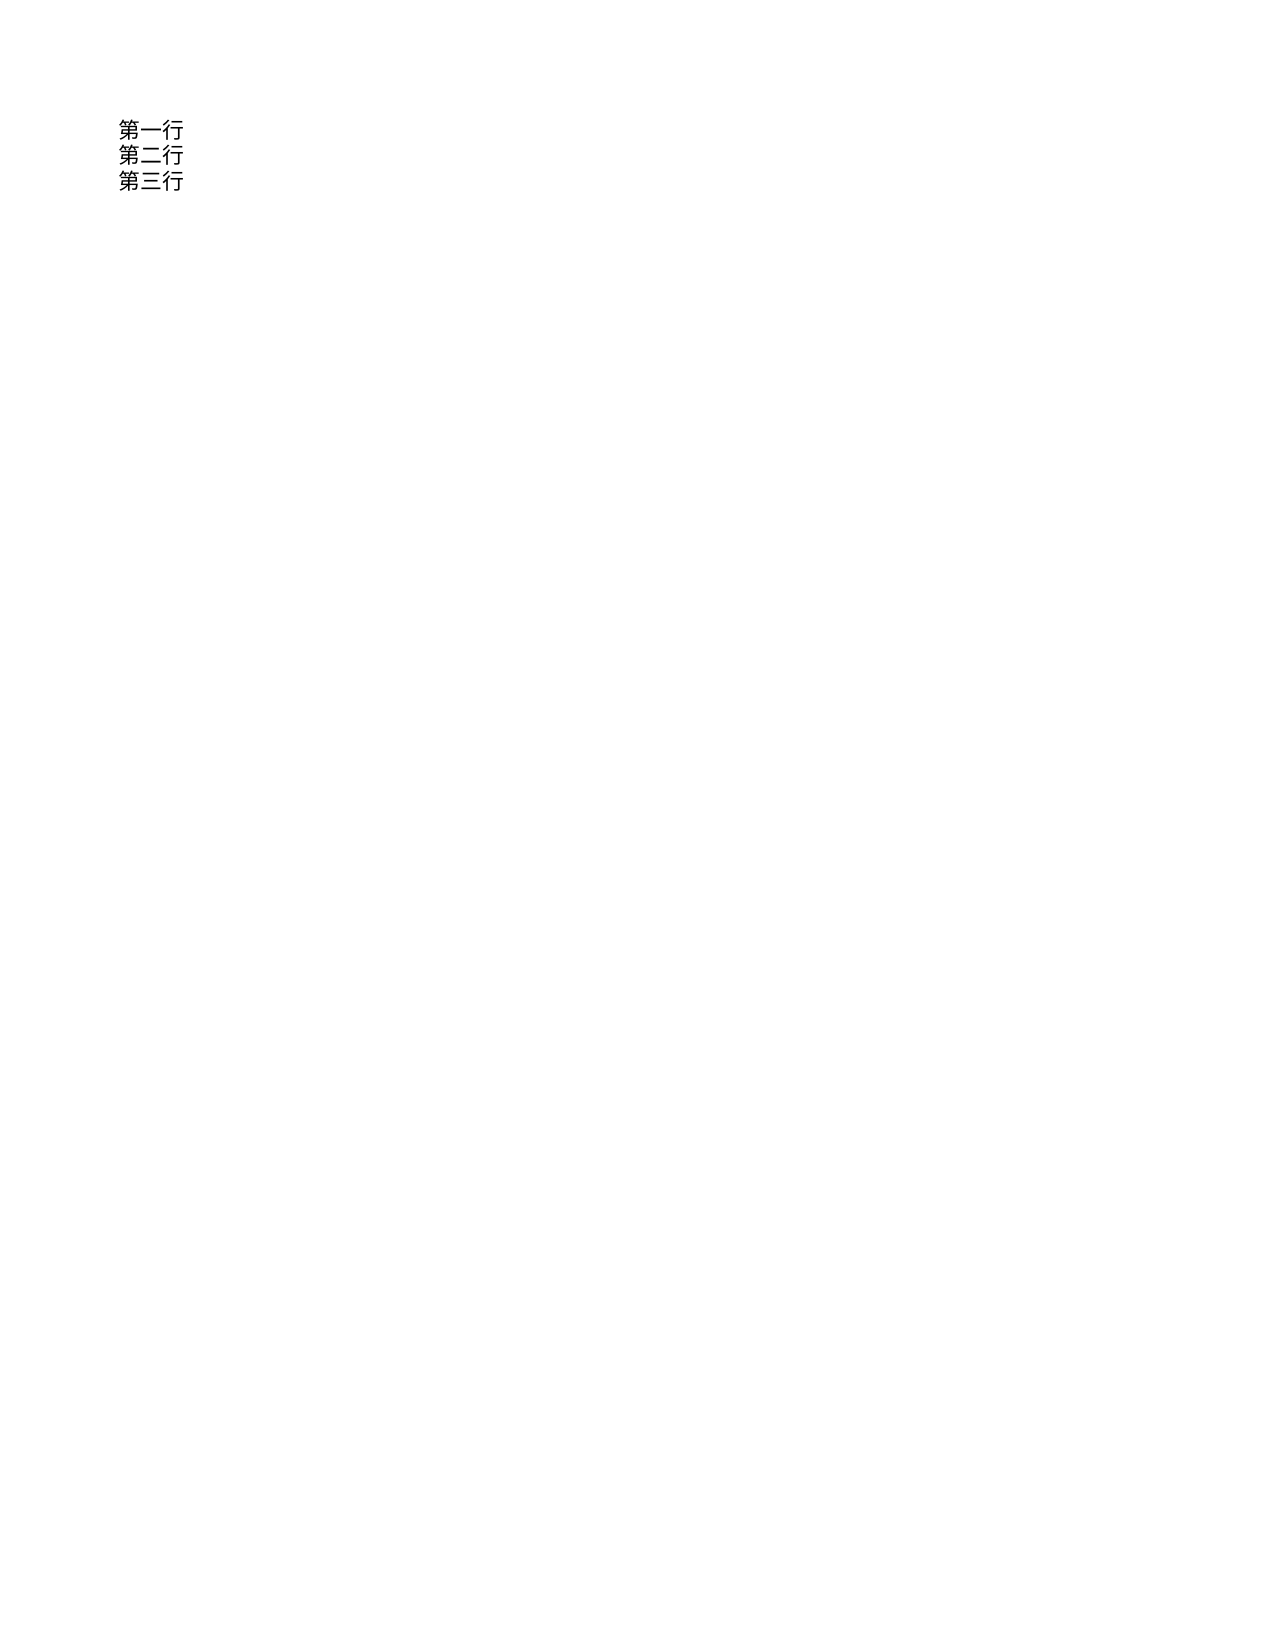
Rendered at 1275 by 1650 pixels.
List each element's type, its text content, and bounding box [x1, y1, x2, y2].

text 第三行 [118, 169, 1157, 195]
text 第一行 [118, 118, 1157, 144]
text 第二行 [118, 144, 1157, 169]
